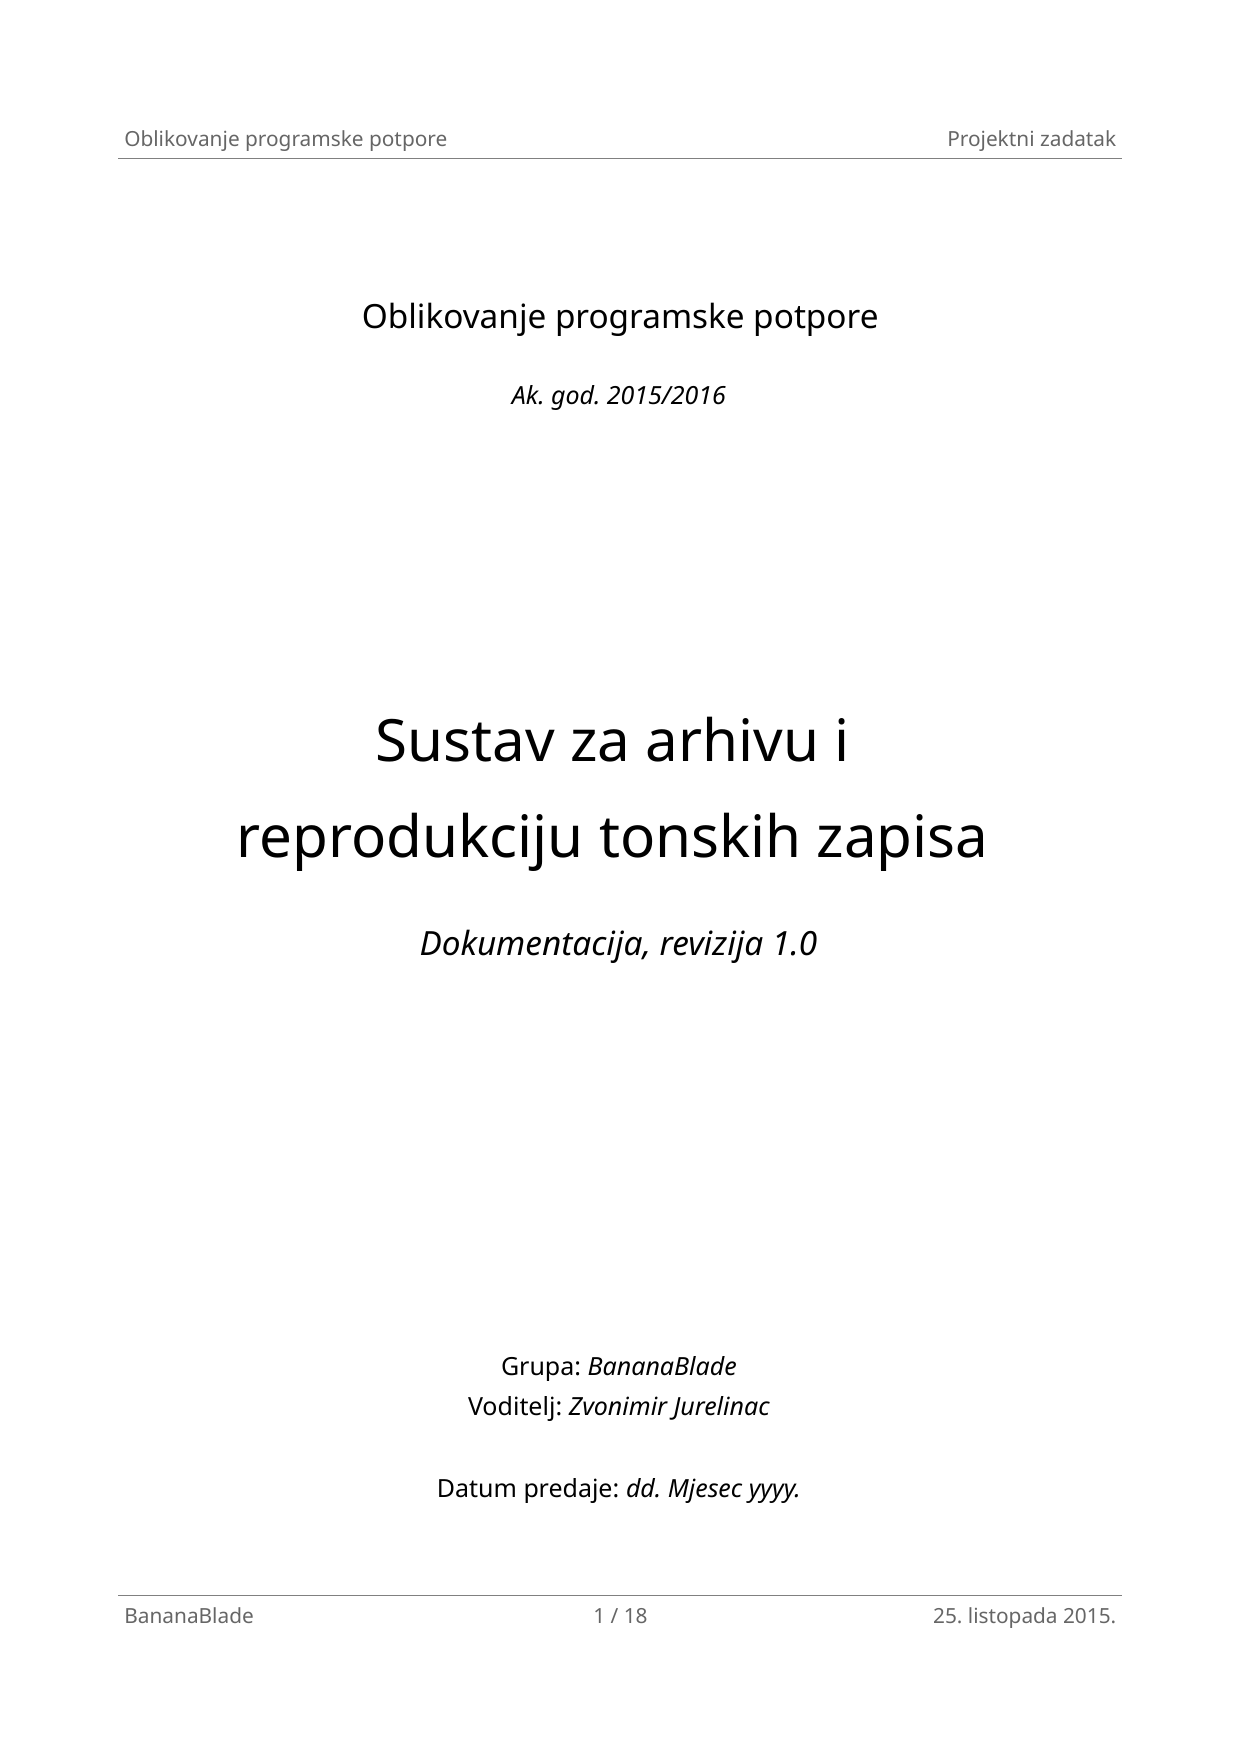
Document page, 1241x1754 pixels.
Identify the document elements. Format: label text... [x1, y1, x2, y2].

text Grupa: BananaBlade Voditelj: Zvonimir Jurelinac Datum predaje: dd. Mjesec yyyy. [118, 1185, 1122, 1546]
text Sustav za arhivu i reprodukciju tonskih zapisa [118, 699, 1122, 874]
text Oblikovanje programske potpore [118, 293, 1122, 339]
text Ak. god. 2015/2016 [118, 377, 1122, 411]
text Dokumentacija, revizija 1.0 [118, 919, 1122, 965]
